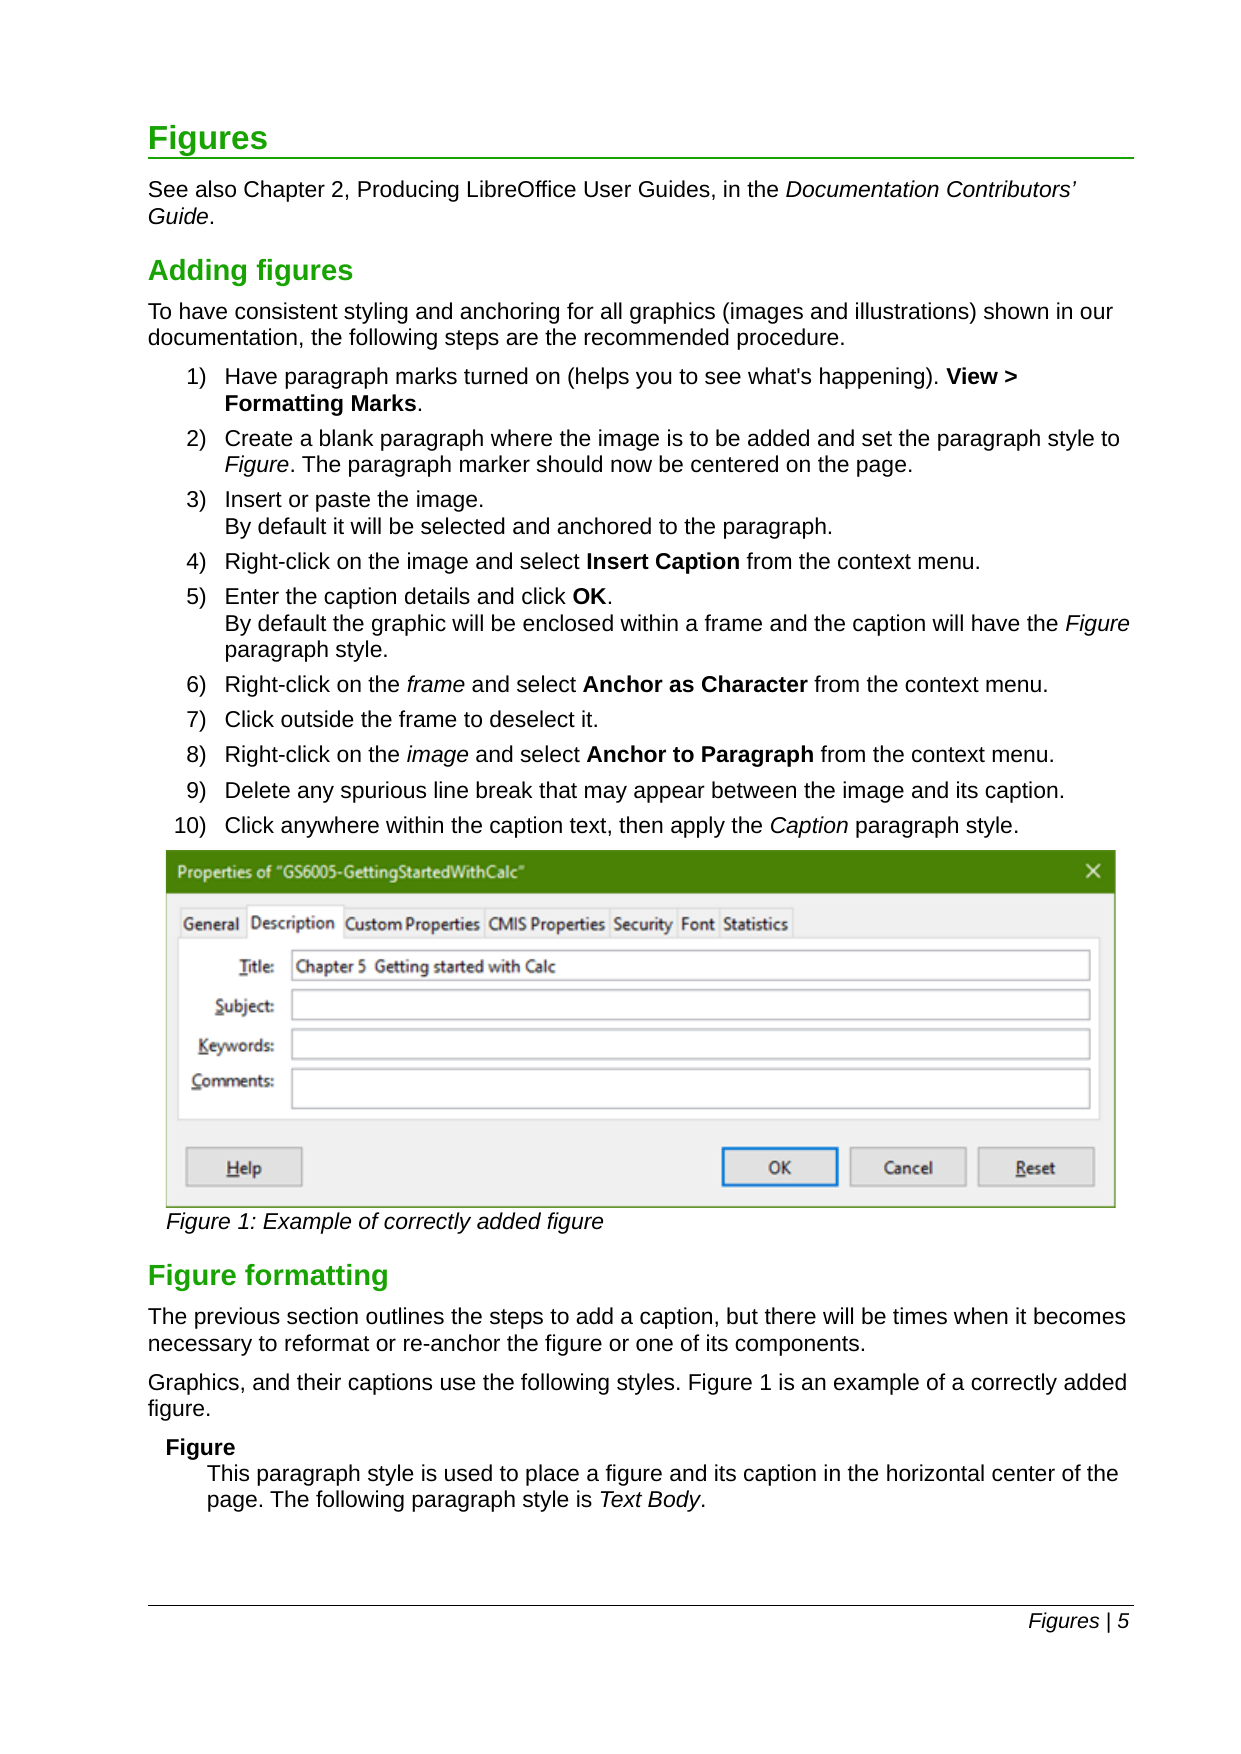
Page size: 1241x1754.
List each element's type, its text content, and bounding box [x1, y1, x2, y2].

picture [165, 850, 1116, 1208]
list Enter the caption details and click OK. By default the graphic will be enclosed within a frame and the caption will have the Figure paragraph style. [207, 583, 1134, 662]
list Have paragraph marks turned on (helps you to see what's happening). View > Formatting Marks. [207, 363, 1134, 416]
list Delete any spurious line break that may appear between the image and its caption. [207, 777, 1134, 803]
list Right-click on the image and select Insert Caption from the context menu. [207, 548, 1134, 574]
text This paragraph style is used to place a figure and its caption in the horizontal center of the page. The following paragraph style is Text Body. [207, 1460, 1134, 1513]
text Figure 1: Example of correctly added figure [166, 1208, 1116, 1234]
subtitle Figures [148, 118, 1134, 157]
list Click anywhere within the caption text, then apply the Caption paragraph style. [207, 812, 1134, 838]
list Right-click on the frame and select Anchor as Character from the context menu. [207, 671, 1134, 697]
list Right-click on the image and select Anchor to Paragraph from the context menu. [207, 741, 1134, 768]
subtitle Adding figures [148, 253, 1134, 286]
list Insert or paste the image. By default it will be selected and anchored to the paragraph. [207, 486, 1134, 539]
list Click outside the frame to deselect it. [207, 706, 1134, 733]
list Create a blank paragraph where the image is to be added and set the paragraph style to Figure. The paragraph marker should now be centered on the page. [207, 425, 1134, 477]
text The previous section outlines the steps to add a caption, but there will be times when it becomes necessary to reformat or re-anchor the figure or one of its components. [148, 1303, 1134, 1356]
text Graphics, and their captions use the following styles. Figure 1 is an example of a correctly added figure. [148, 1368, 1134, 1421]
subtitle Figure formatting [148, 1258, 1134, 1292]
text See also Chapter 2, Producing LibreOffice User Guides, in the Documentation Contributors’ Guide. [148, 176, 1134, 229]
text To have consistent styling and anchoring for all graphics (images and illustrations) shown in our documentation, the following steps are the recommended procedure. [148, 298, 1134, 351]
text Figure [165, 1434, 1134, 1460]
